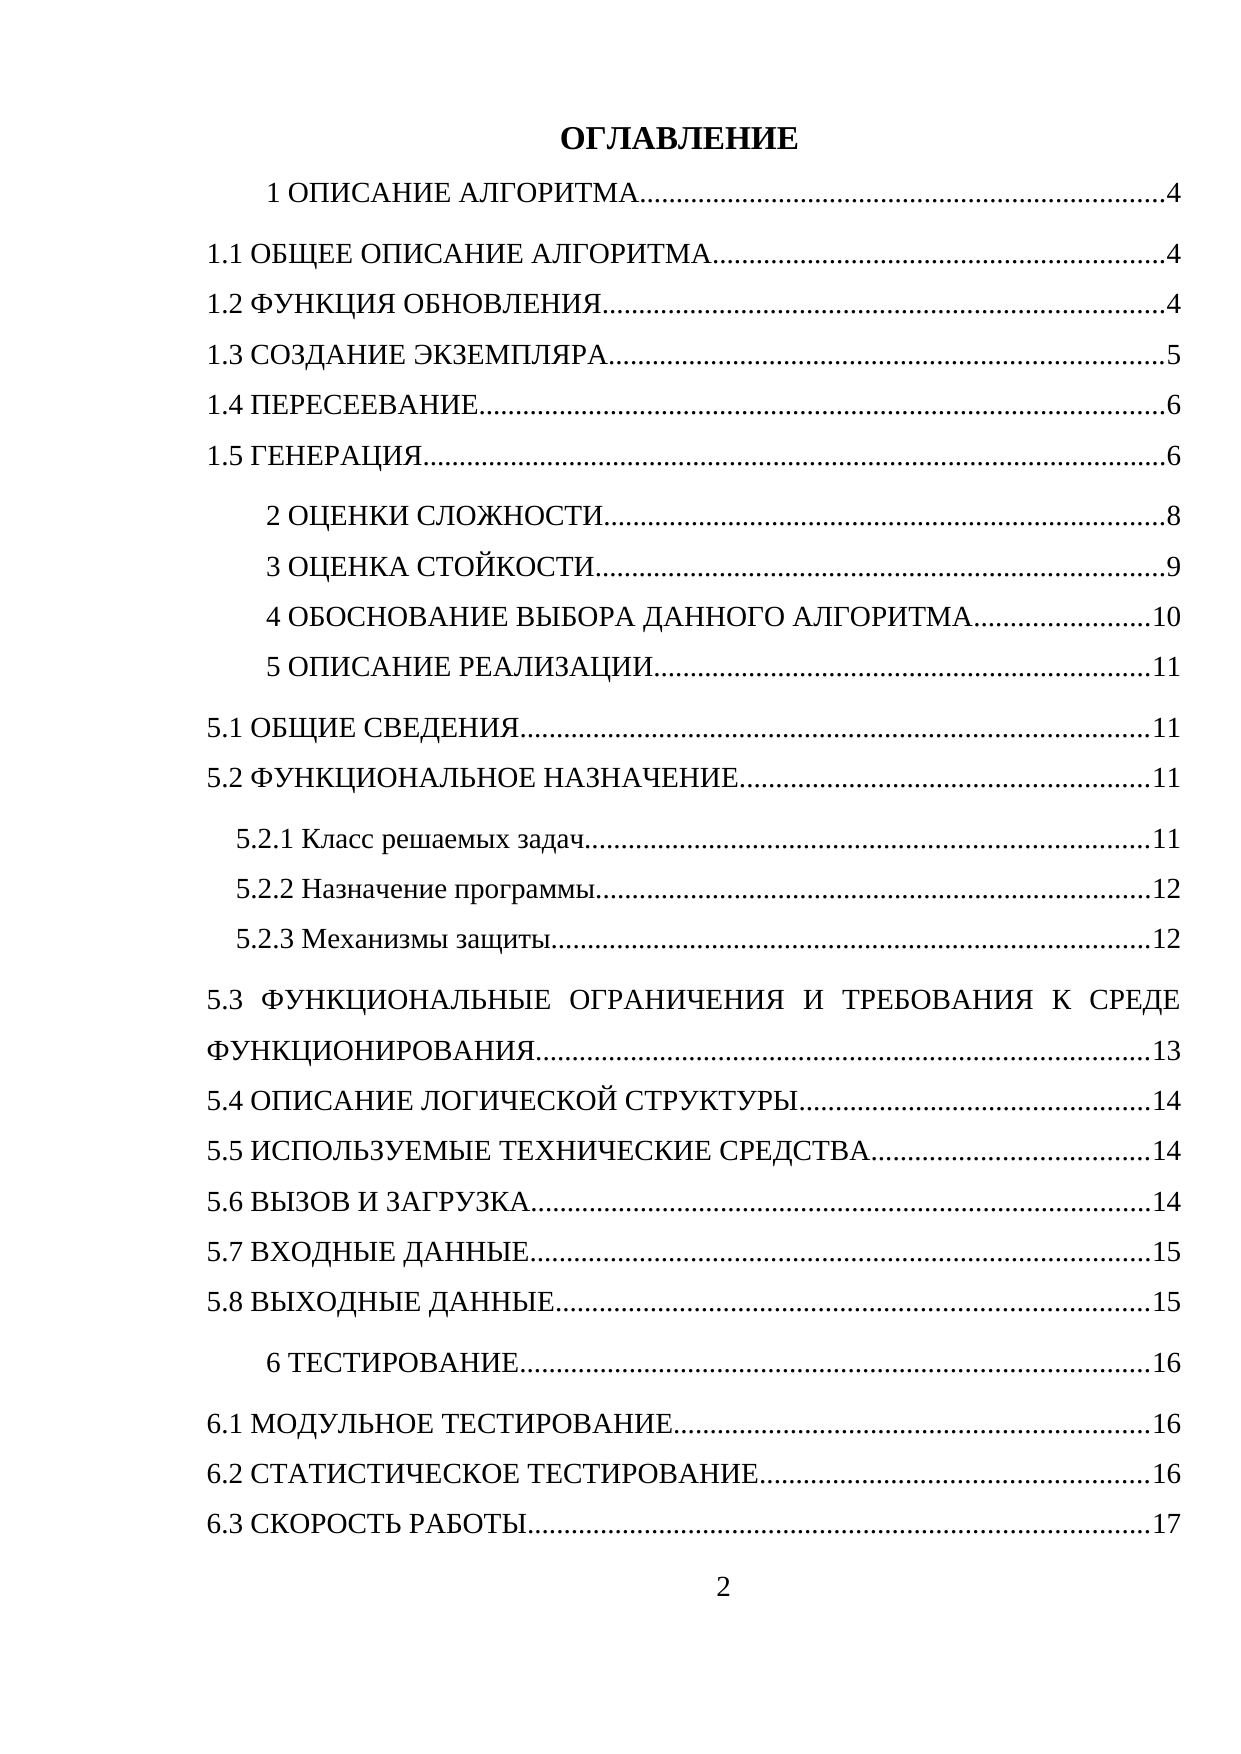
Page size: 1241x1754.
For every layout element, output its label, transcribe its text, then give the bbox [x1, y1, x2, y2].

text 6 ТЕСТИРОВАНИЕ 16 [177, 1345, 1181, 1378]
text 1.1 ОБЩЕЕ ОПИСАНИЕ АЛГОРИТМА 4 [206, 236, 1181, 270]
subtitle ОГЛАВЛЕНИЕ [177, 118, 1181, 156]
text 5 ОПИСАНИЕ РЕАЛИЗАЦИИ 11 [177, 649, 1181, 683]
text 1 ОПИСАНИЕ АЛГОРИТМА 4 [177, 176, 1181, 209]
text 1.4 ПЕРЕСЕЕВАНИЕ 6 [206, 387, 1181, 421]
text 1.5 ГЕНЕРАЦИЯ 6 [206, 438, 1181, 471]
text 5.2.2 Назначение программы 12 [236, 871, 1181, 905]
text 6.3 СКОРОСТЬ РАБОТЫ 17 [206, 1506, 1181, 1540]
text 1.3 СОЗДАНИЕ ЭКЗЕМПЛЯРА 5 [206, 337, 1181, 371]
text 5.4 ОПИСАНИЕ ЛОГИЧЕСКОЙ СТРУКТУРЫ 14 [206, 1083, 1181, 1117]
text 5.5 ИСПОЛЬЗУЕМЫЕ ТЕХНИЧЕСКИЕ СРЕДСТВА 14 [206, 1133, 1181, 1167]
text 4 ОБОСНОВАНИЕ ВЫБОРА ДАННОГО АЛГОРИТМА 10 [177, 599, 1181, 632]
text 2 ОЦЕНКИ СЛОЖНОСТИ 8 [177, 498, 1181, 532]
text 5.8 ВЫХОДНЫЕ ДАННЫЕ 15 [206, 1284, 1181, 1318]
text 5.2.3 Механизмы защиты 12 [236, 922, 1181, 955]
text 6.1 МОДУЛЬНОЕ ТЕСТИРОВАНИЕ 16 [206, 1406, 1181, 1439]
text 5.7 ВХОДНЫЕ ДАННЫЕ 15 [206, 1234, 1181, 1267]
text 5.6 ВЫЗОВ И ЗАГРУЗКА 14 [206, 1184, 1181, 1217]
text 3 ОЦЕНКА СТОЙКОСТИ 9 [177, 549, 1181, 582]
text 5.3 ФУНКЦИОНАЛЬНЫЕ ОГРАНИЧЕНИЯ И ТРЕБОВАНИЯ К СРЕДЕ ФУНКЦИОНИРОВАНИЯ 13 [206, 982, 1181, 1066]
text 6.2 СТАТИСТИЧЕСКОЕ ТЕСТИРОВАНИЕ 16 [206, 1456, 1181, 1489]
text 1.2 ФУНКЦИЯ ОБНОВЛЕНИЯ 4 [206, 287, 1181, 320]
text 5.2.1 Класс решаемых задач 11 [236, 821, 1181, 854]
text 5.1 ОБЩИЕ СВЕДЕНИЯ 11 [206, 710, 1181, 743]
text 5.2 ФУНКЦИОНАЛЬНОЕ НАЗНАЧЕНИЕ 11 [206, 760, 1181, 794]
